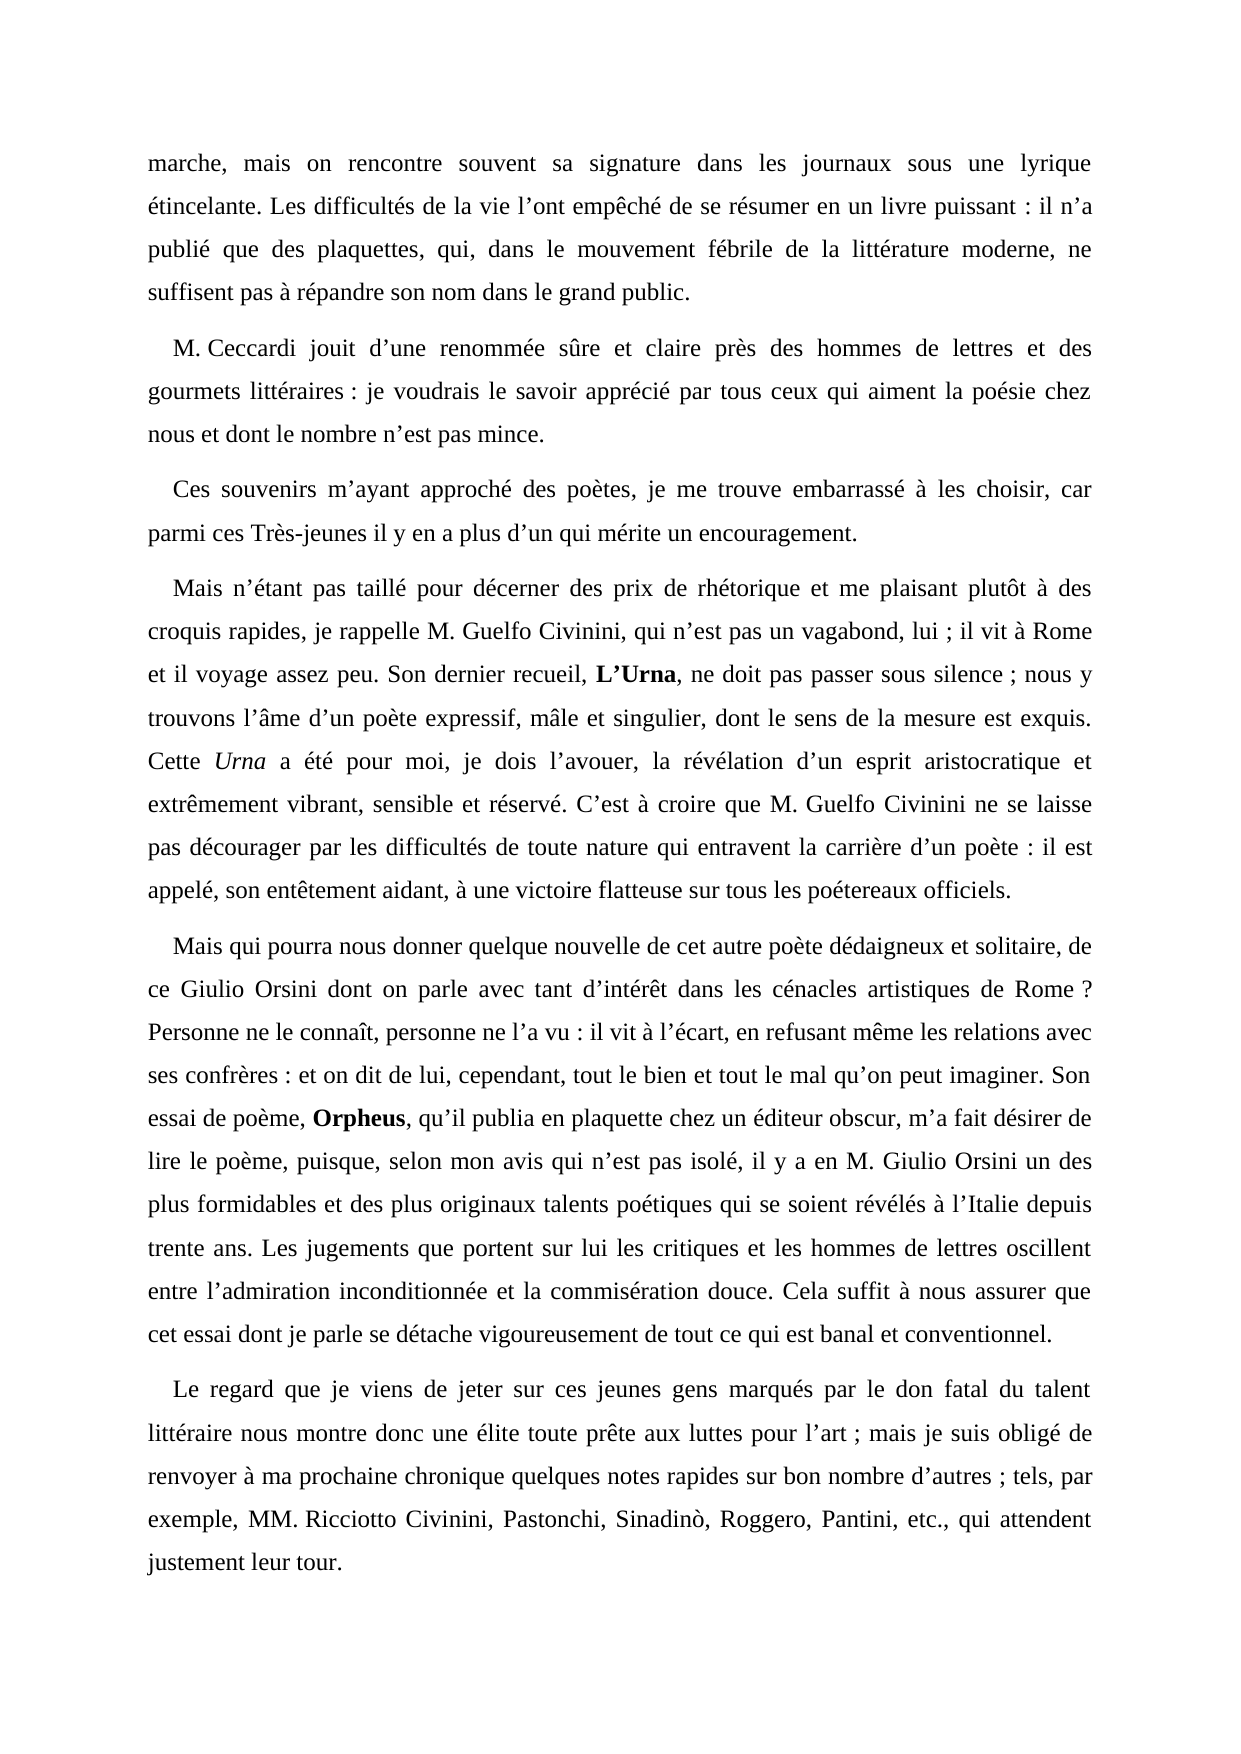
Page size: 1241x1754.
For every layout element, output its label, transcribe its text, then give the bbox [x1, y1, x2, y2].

text Ces souvenirs m’ayant approché des poètes, je me trouve embarrassé à les choisir, car parmi ces Très-jeunes il y en a plus d’un qui mérite un encouragement. [148, 474, 1093, 546]
text M. Ceccardi jouit d’une renommée sûre et claire près des hommes de lettres et des gourmets littéraires : je voudrais le savoir apprécié par tous ceux qui aiment la poésie chez nous et dont le nombre n’est pas mince. [148, 333, 1093, 448]
text Mais n’étant pas taillé pour décerner des prix de rhétorique et me plaisant plutôt à des croquis rapides, je rappelle M. Guelfo Civinini, qui n’est pas un vagabond, lui ; il vit à Rome et il voyage assez peu. Son dernier recueil, L’Urna, ne doit pas passer sous silence ; nous y trouvons l’âme d’un poète expressif, mâle et singulier, dont le sens de la mesure est exquis. Cette Urna a été pour moi, je dois l’avouer, la révélation d’un esprit aristocratique et extrêmement vibrant, sensible et réservé. C’est à croire que M. Guelfo Civinini ne se laisse pas décourager par les difficultés de toute nature qui entravent la carrière d’un poète : il est appelé, son entêtement aidant, à une victoire flatteuse sur tous les poétereaux officiels. [148, 573, 1093, 904]
text marche, mais on rencontre souvent sa signature dans les journaux sous une lyrique étincelante. Les difficultés de la vie l’ont empêché de se résumer en un livre puissant : il n’a publié que des plaquettes, qui, dans le mouvement fébrile de la littérature moderne, ne suffisent pas à répandre son nom dans le grand public. [148, 148, 1093, 306]
text Mais qui pourra nous donner quelque nouvelle de cet autre poète dédaigneux et solitaire, de ce Giulio Orsini dont on parle avec tant d’intérêt dans les cénacles artistiques de Rome ? Personne ne le connaît, personne ne l’a vu : il vit à l’écart, en refusant même les relations avec ses confrères : et on dit de lui, cependant, tout le bien et tout le mal qu’on peut imaginer. Son essai de poème, Orpheus, qu’il publia en plaquette chez un éditeur obscur, m’a fait désirer de lire le poème, puisque, selon mon avis qui n’est pas isolé, il y a en M. Giulio Orsini un des plus formidables et des plus originaux talents poétiques qui se soient révélés à l’Italie depuis trente ans. Les jugements que portent sur lui les critiques et les hommes de lettres oscillent entre l’admiration inconditionnée et la commisération douce. Cela suffit à nous assurer que cet essai dont je parle se détache vigoureusement de tout ce qui est banal et conventionnel. [148, 931, 1093, 1348]
text Le regard que je viens de jeter sur ces jeunes gens marqués par le don fatal du talent littéraire nous montre donc une élite toute prête aux luttes pour l’art ; mais je suis obligé de renvoyer à ma prochaine chronique quelques notes rapides sur bon nombre d’autres ; tels, par exemple, MM. Ricciotto Civinini, Pastonchi, Sinadinò, Roggero, Pantini, etc., qui attendent justement leur tour. [148, 1374, 1093, 1576]
